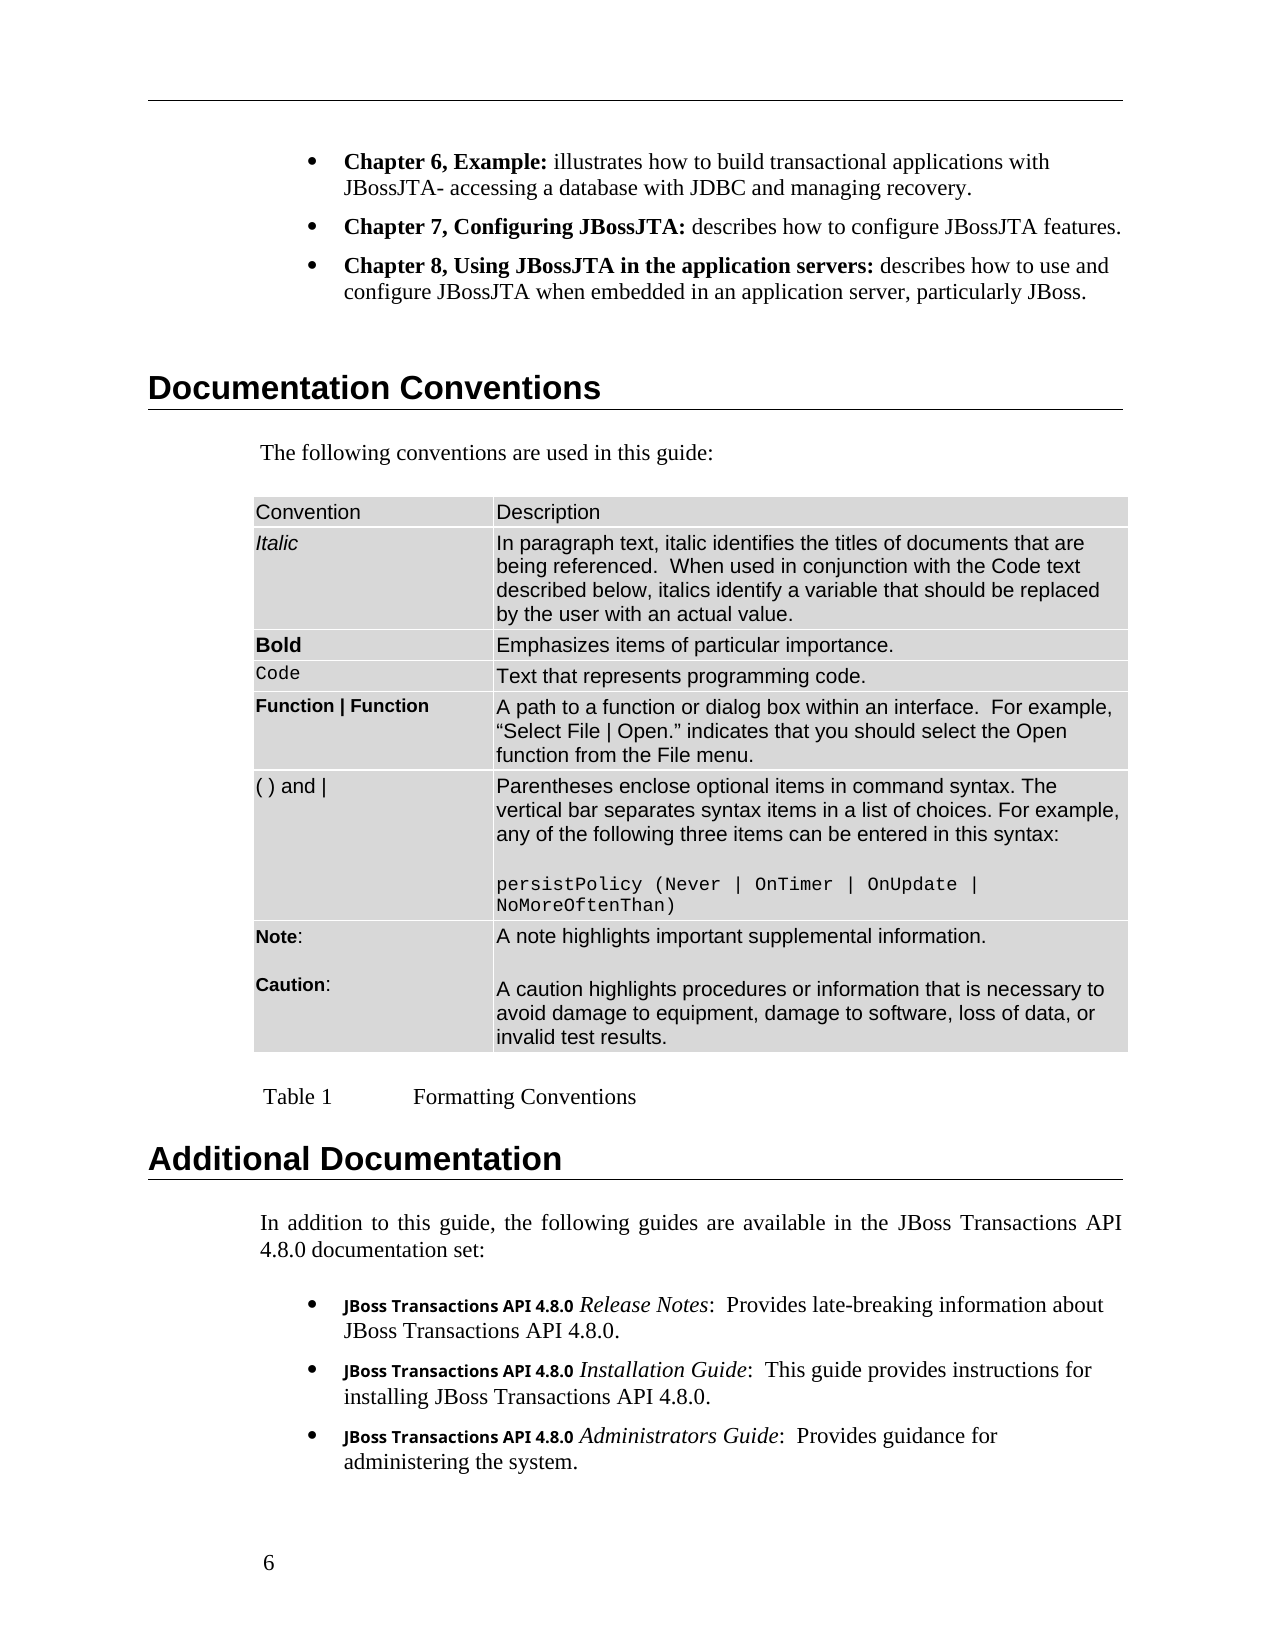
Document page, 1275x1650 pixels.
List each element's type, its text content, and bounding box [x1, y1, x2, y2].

table_cell Emphasizes items of particular importance. [494, 630, 1128, 660]
text The following conventions are used in this guide: [260, 439, 1123, 465]
table_cell A note highlights important supplemental information. A caution highlights procedures or information that is necessary to avoid damage to equipment, damage to software, loss of data, or invalid test results. [494, 921, 1128, 1052]
table_cell Italic [254, 528, 493, 629]
table_header Description [494, 497, 1128, 526]
table_cell Function | Function [254, 692, 493, 769]
table_cell In paragraph text, italic identifies the titles of documents that are being referenced. When used in conjunction with the Code text described below, italics identify a variable that should be replaced by the user with an actual value. [494, 528, 1128, 629]
text Table 1 Formatting Conventions [263, 1083, 1123, 1109]
table_header Convention [254, 497, 493, 526]
list JBoss Transactions API 4.8.0 Administrators Guide: Provides guidance for administering the system. [308, 1422, 1123, 1474]
table_cell A path to a function or dialog box within an interface. For example, “Select File | Open.” indicates that you should select the Open function from the File menu. [494, 692, 1128, 769]
list Chapter 8, Using JBossJTA in the application servers: describes how to use and configure JBossJTA when embedded in an application server, particularly JBoss. [308, 252, 1123, 304]
subtitle Documentation Conventions [148, 368, 1123, 409]
list JBoss Transactions API 4.8.0 Release Notes: Provides late-breaking information about JBoss Transactions API 4.8.0. [308, 1291, 1123, 1344]
subtitle Additional Documentation [148, 1139, 1123, 1179]
table_cell Text that represents programming code. [494, 661, 1128, 691]
table_cell ( ) and | [254, 771, 493, 920]
list Chapter 6, Example: illustrates how to build transactional applications with JBossJTA- accessing a database with JDBC and managing recovery. [308, 148, 1123, 200]
table_cell Bold [254, 630, 493, 660]
list Chapter 7, Configuring JBossJTA: describes how to configure JBossJTA features. [308, 213, 1123, 239]
table_cell Note: Caution: [254, 921, 493, 1052]
list JBoss Transactions API 4.8.0 Installation Guide: This guide provides instructions for installing JBoss Transactions API 4.8.0. [308, 1356, 1123, 1409]
table_cell Parentheses enclose optional items in command syntax. The vertical bar separates syntax items in a list of choices. For example, any of the following three items can be entered in this syntax: persistPolicy (Never | OnTimer | OnUpdate | NoMoreOftenThan) [494, 771, 1128, 920]
table_cell Code [254, 661, 493, 691]
text In addition to this guide, the following guides are available in the JBoss Transactions API 4.8.0 documentation set: [260, 1209, 1123, 1262]
